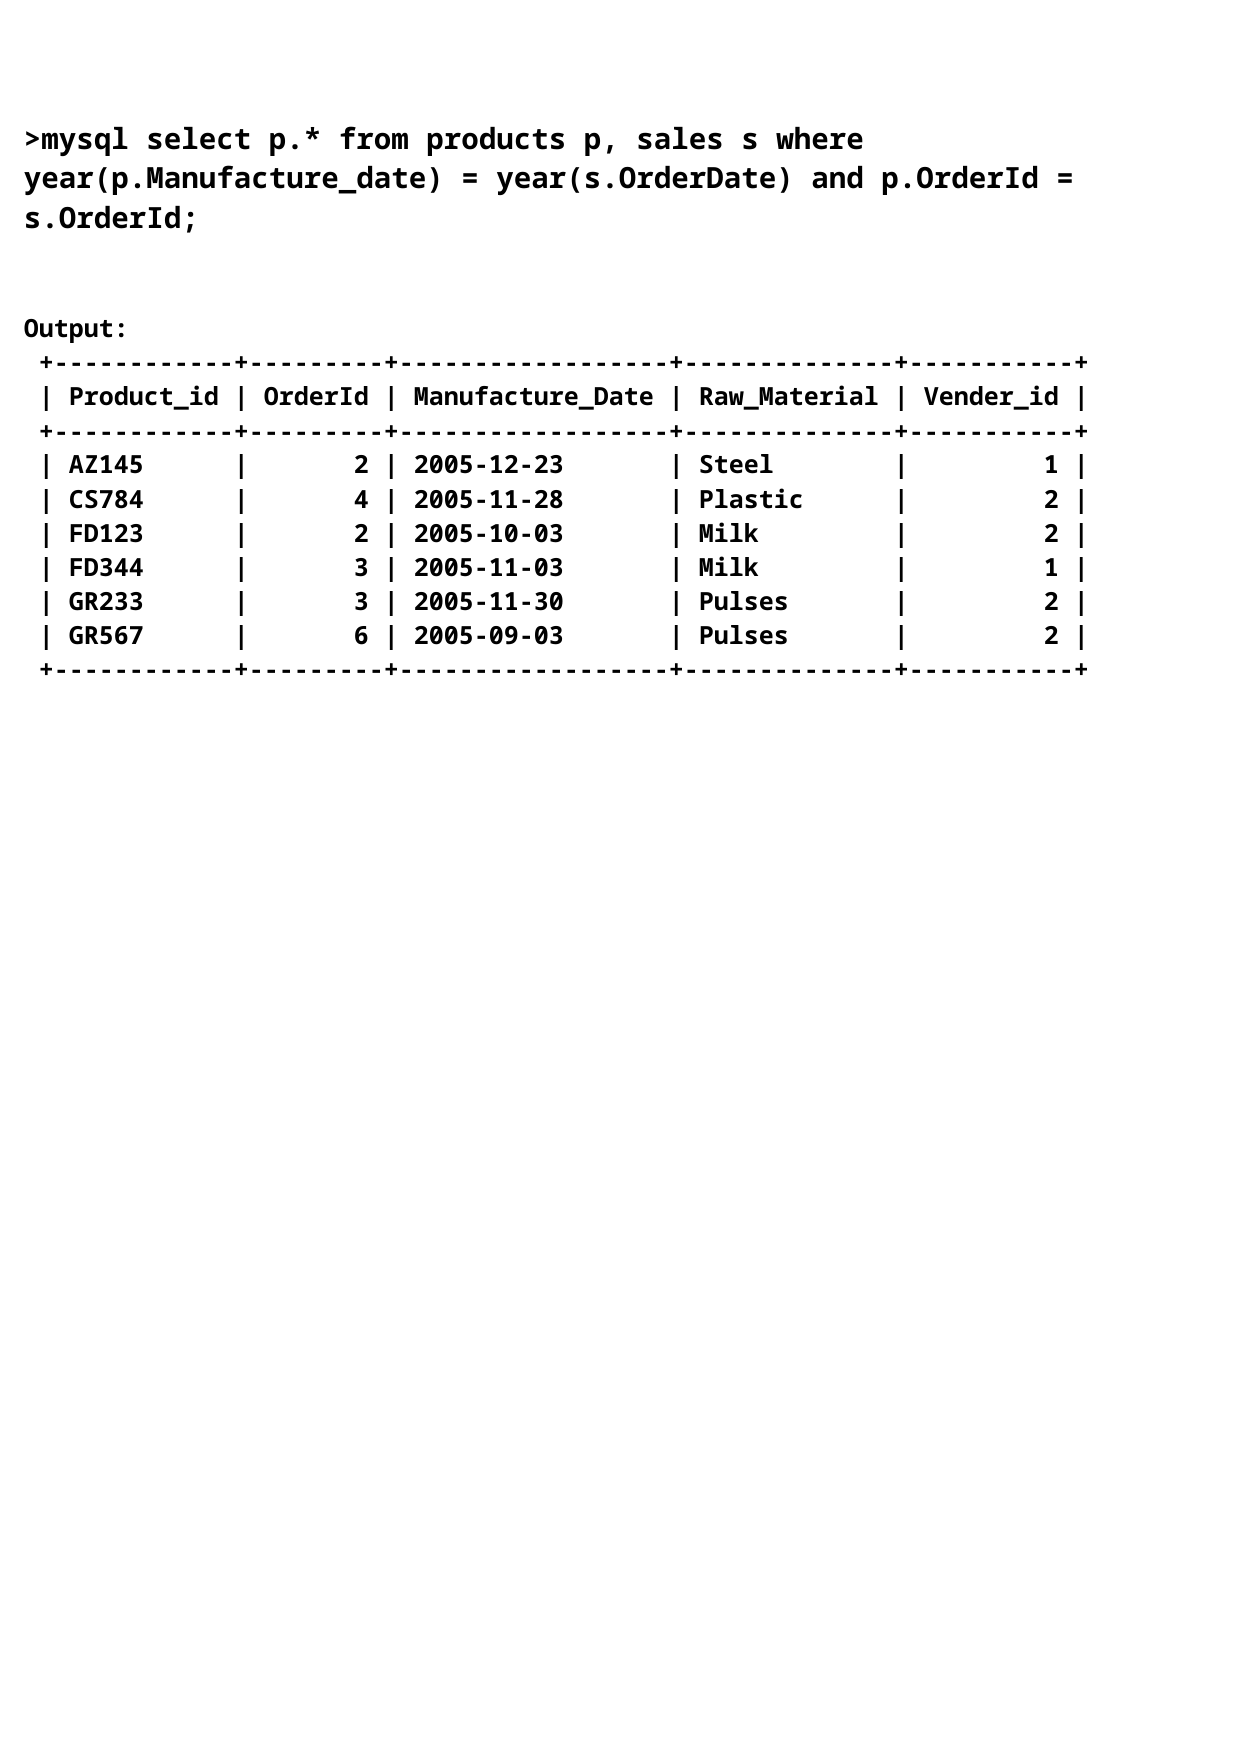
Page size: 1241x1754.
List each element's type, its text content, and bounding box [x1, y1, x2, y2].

text Output: [24, 311, 1240, 345]
text | GR233 | 3 | 2005-11-30 | Pulses | 2 | [24, 583, 1240, 617]
text +------------+---------+------------------+--------------+-----------+ [24, 652, 1240, 686]
text +------------+---------+------------------+--------------+-----------+ [24, 345, 1240, 379]
text | CS784 | 4 | 2005-11-28 | Plastic | 2 | [24, 481, 1240, 515]
text | AZ145 | 2 | 2005-12-23 | Steel | 1 | [24, 447, 1240, 481]
text | GR567 | 6 | 2005-09-03 | Pulses | 2 | [24, 617, 1240, 652]
text +------------+---------+------------------+--------------+-----------+ [24, 413, 1240, 447]
text | FD344 | 3 | 2005-11-03 | Milk | 1 | [24, 549, 1240, 583]
text | FD123 | 2 | 2005-10-03 | Milk | 2 | [24, 515, 1240, 549]
text | Product_id | OrderId | Manufacture_Date | Raw_Material | Vender_id | [24, 379, 1240, 413]
text >mysql select p.* from products p, sales s where year(p.Manufacture_date) = year(s.OrderDate) and p.OrderId = s.OrderId; [24, 118, 1240, 237]
